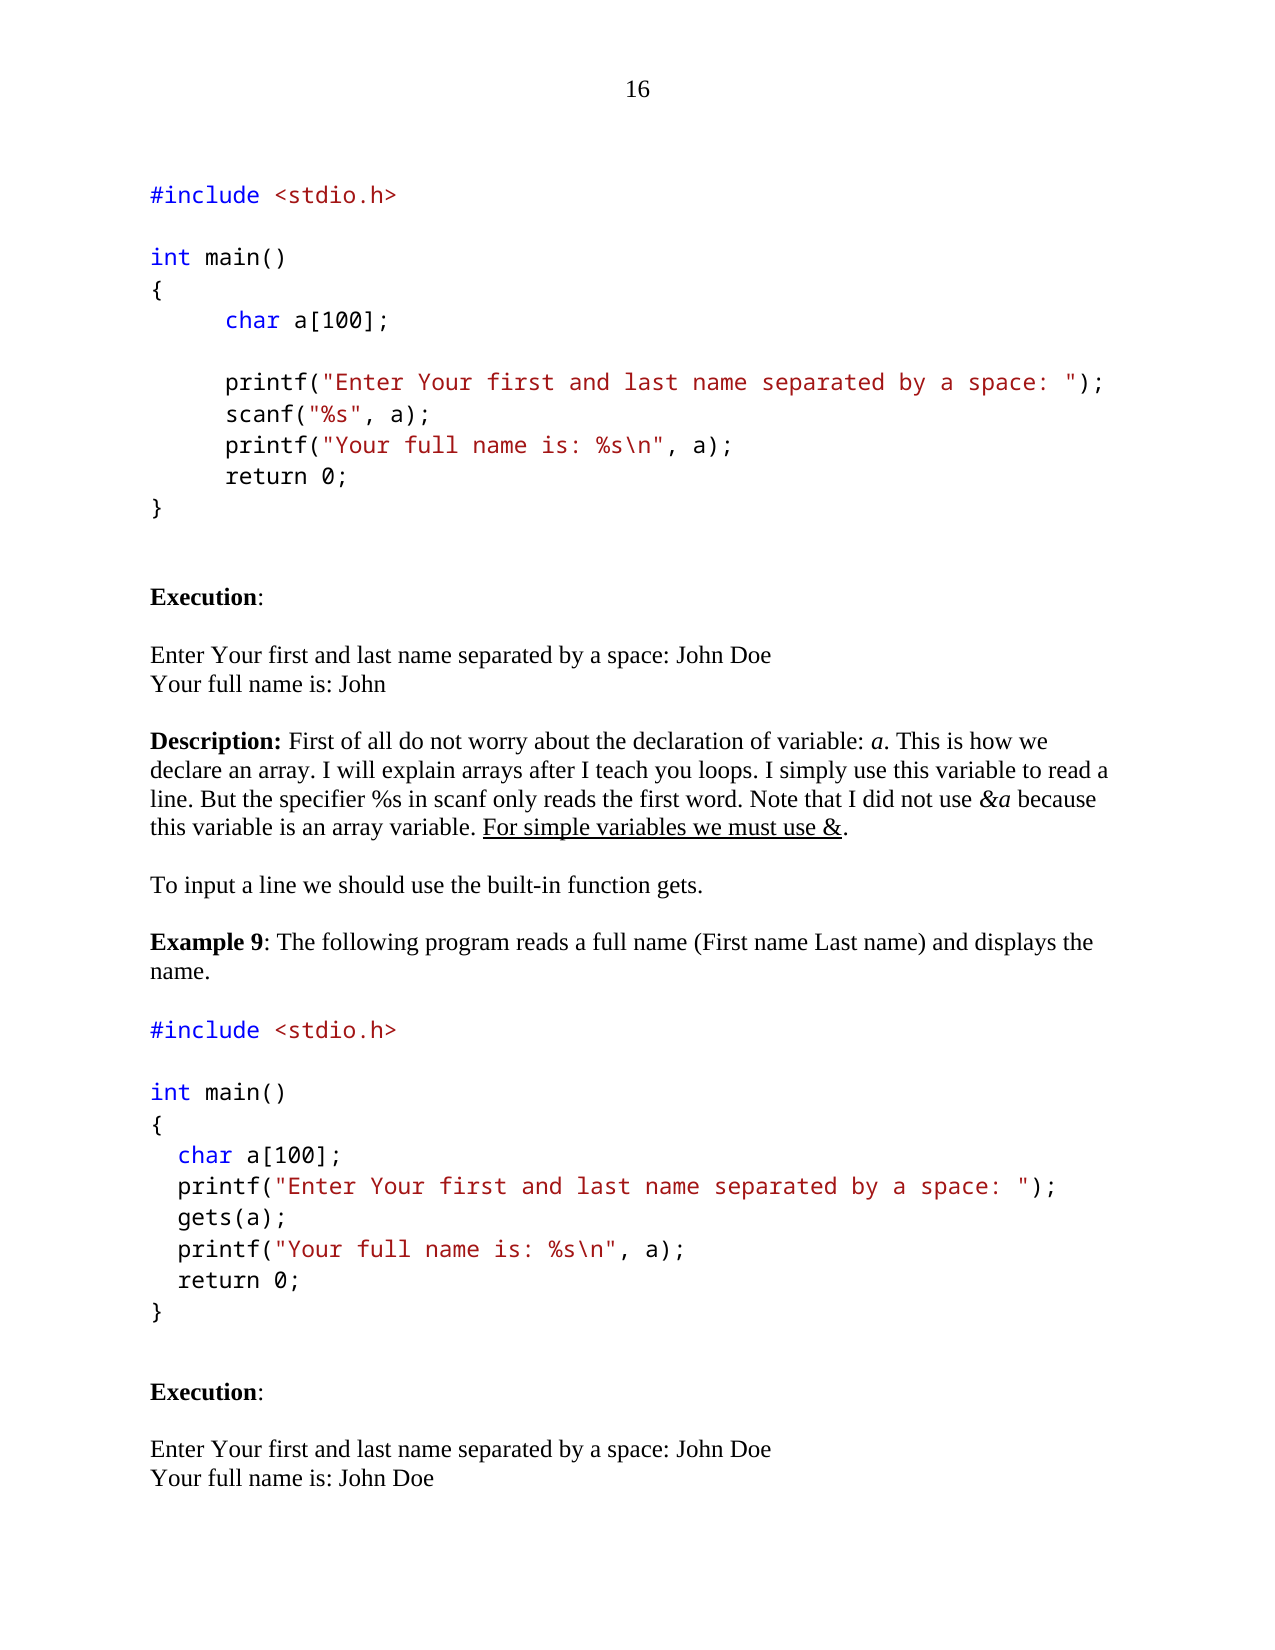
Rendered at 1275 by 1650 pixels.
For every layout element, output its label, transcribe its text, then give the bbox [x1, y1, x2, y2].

subtitle scanf("%s", a); [150, 397, 1125, 429]
subtitle printf("Enter Your first and last name separated by a space: "); [150, 1170, 1125, 1201]
subtitle Execution: [150, 582, 1125, 611]
subtitle { [150, 272, 1125, 304]
subtitle Your full name is: John [150, 669, 1125, 697]
subtitle Enter Your first and last name separated by a space: John Doe [150, 640, 1125, 669]
subtitle char a[100]; [150, 1139, 1125, 1170]
subtitle return 0; [150, 1264, 1125, 1295]
subtitle To input a line we should use the built-in function gets. [150, 870, 1125, 899]
subtitle return 0; [150, 460, 1125, 491]
subtitle int main() [150, 1076, 1125, 1107]
subtitle #include <stdio.h> [150, 179, 1125, 210]
subtitle int main() [150, 241, 1125, 272]
subtitle { [150, 1107, 1125, 1139]
subtitle } [150, 1295, 1125, 1326]
subtitle Your full name is: John Doe [150, 1463, 1125, 1492]
subtitle } [150, 491, 1125, 522]
subtitle Description: First of all do not worry about the declaration of variable: a. This is how we declare an array. I will explain arrays after I teach you loops. I simply use this variable to read a line. But the specifier %s in scanf only reads the first word. Note that I did not use &a because this variable is an array variable. For simple variables we must use &. [150, 726, 1125, 841]
subtitle char a[100]; [150, 304, 1125, 335]
subtitle gets(a); [150, 1201, 1125, 1232]
subtitle printf("Enter Your first and last name separated by a space: "); [150, 366, 1125, 397]
subtitle #include <stdio.h> [150, 1014, 1125, 1045]
subtitle printf("Your full name is: %s\n", a); [150, 429, 1125, 460]
subtitle Enter Your first and last name separated by a space: John Doe [150, 1434, 1125, 1463]
subtitle Execution: [150, 1377, 1125, 1406]
subtitle Example 9: The following program reads a full name (First name Last name) and displays the name. [150, 927, 1125, 985]
subtitle printf("Your full name is: %s\n", a); [150, 1232, 1125, 1264]
